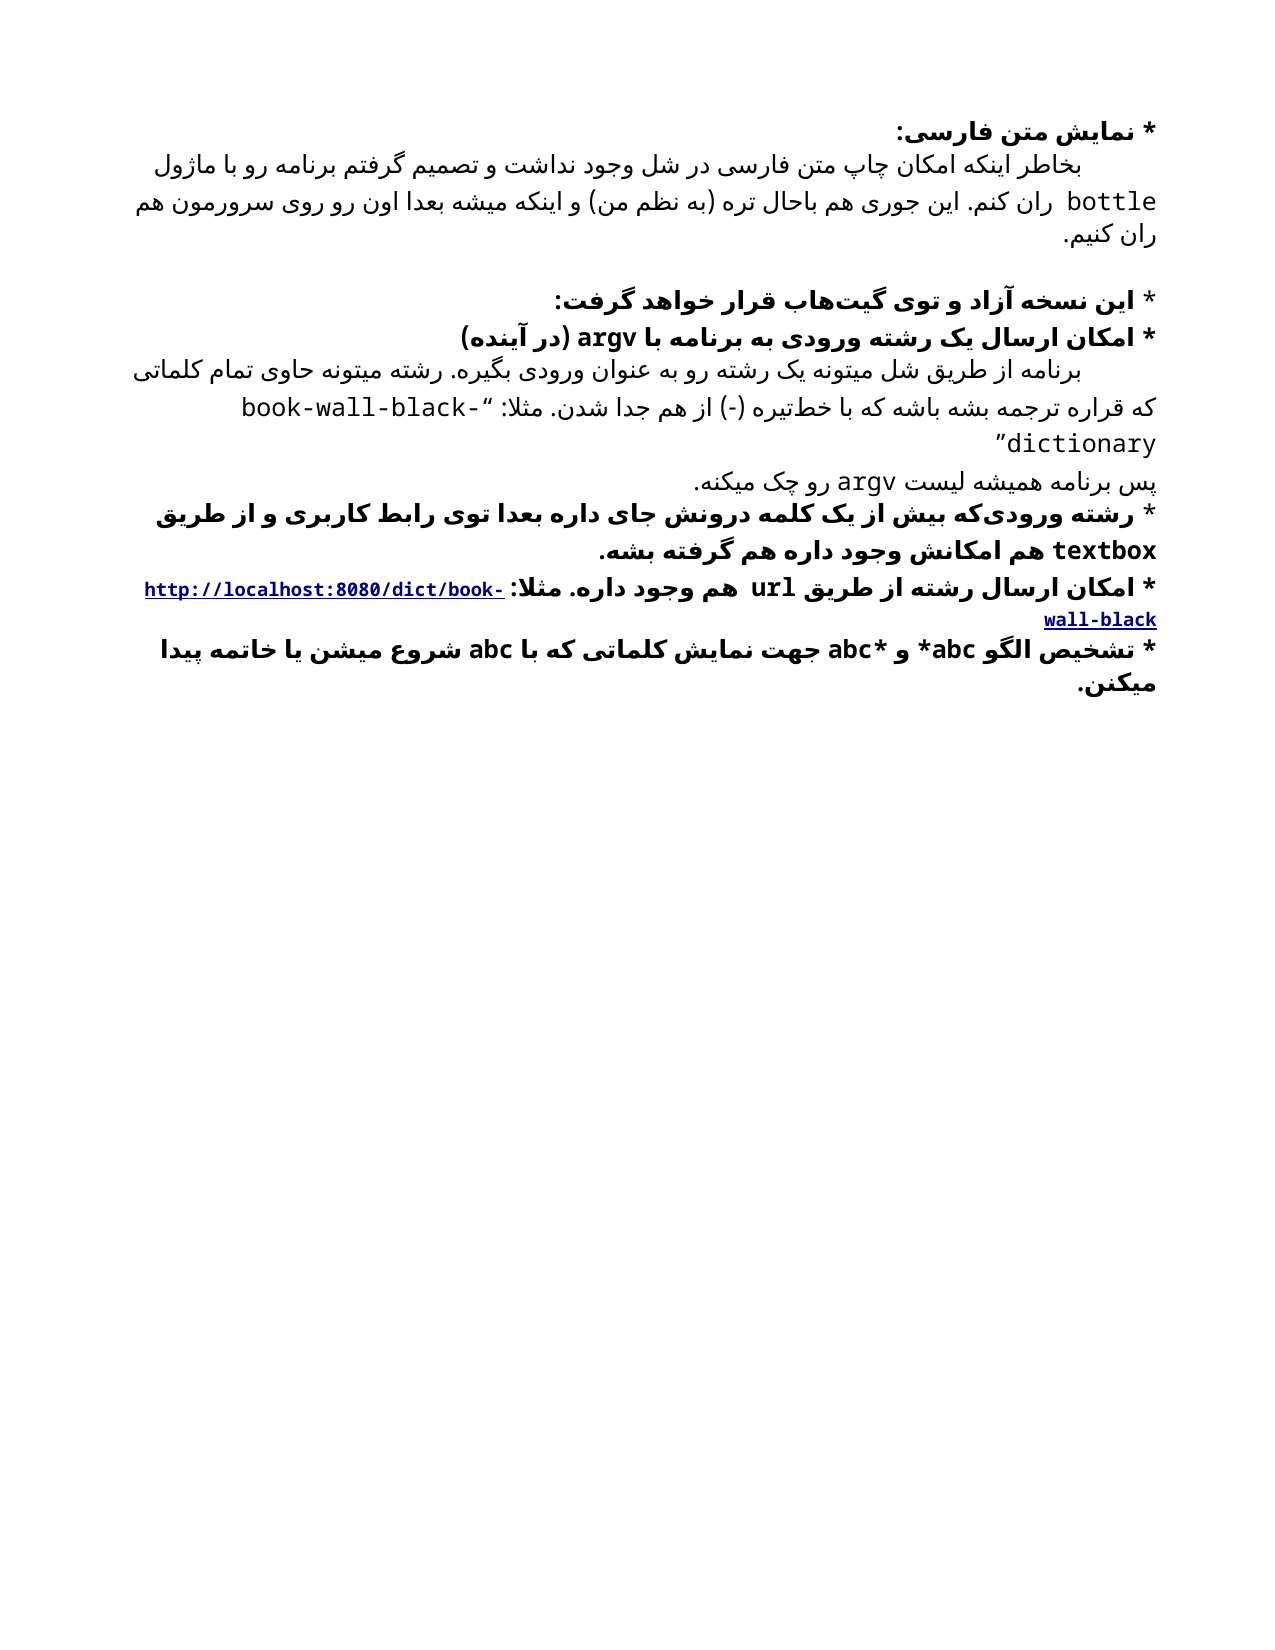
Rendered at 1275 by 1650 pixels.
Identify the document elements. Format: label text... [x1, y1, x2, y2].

text * نمایش متن فارسی: [118, 118, 1157, 151]
text * امکان ارسال یک رشته ورودی به برنامه با argv (در آینده) [118, 319, 1157, 357]
text * رشته ورودی‌که بیش از یک کلمه درونش جای داره بعدا توی رابط کاربری و از طریق textbox‌ هم امکانش وجود داره هم گرفته بشه. [118, 500, 1157, 570]
text برنامه از طریق شل میتونه یک رشته رو به عنوان ورودی بگیره. رشته میتونه حاوی تمام کلماتی که قراره ترجمه بشه باشه که با خط‌تیره (-) از هم جدا شدن. مثلا: “book-wall-black-dictionary” [118, 357, 1157, 463]
text پس برنامه همیشه لیست argv رو چک میکنه. [118, 463, 1157, 500]
text * امکان ارسال رشته از طریق url هم وجود داره. مثلا: http://localhost:8080/dict/book-wall-black [118, 570, 1157, 632]
text * تشخیص الگو abc* و *abc جهت نمایش کلماتی که با abc شروع میشن یا خاتمه پیدا میکنن. [118, 632, 1157, 702]
text بخاطر اینکه امکان چاپ متن فارسی در شل وجود نداشت و تصمیم گرفتم برنامه رو با ماژول bottle ران کنم. این جوری هم باحال تره (به نظم من) و اینکه میشه بعدا اون رو روی سرورمون هم ران کنیم. [118, 151, 1157, 253]
text * این نسخه آزاد و توی گیت‌هاب قرار خواهد گرفت: [118, 287, 1157, 319]
